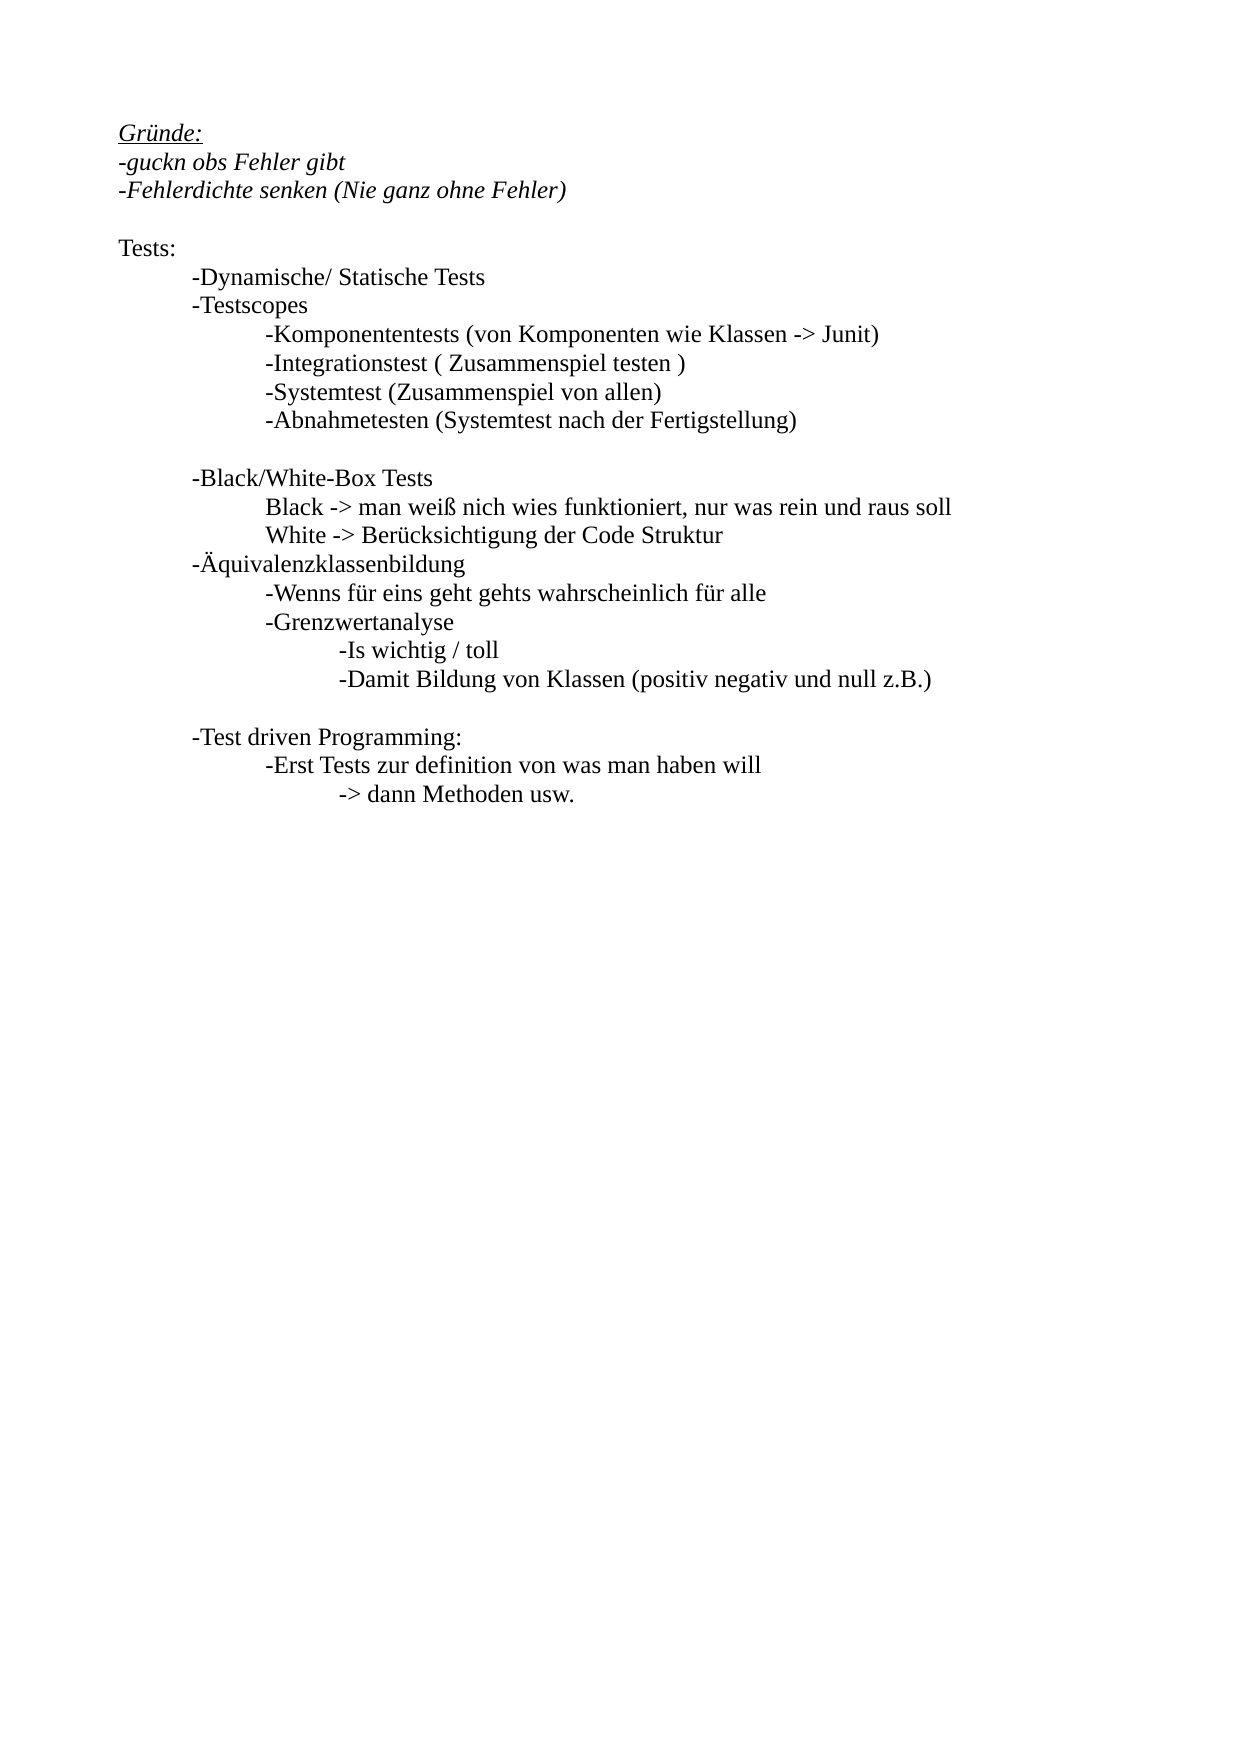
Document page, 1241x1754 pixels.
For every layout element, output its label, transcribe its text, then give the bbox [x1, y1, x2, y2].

text Tests: [118, 233, 1122, 262]
text -Systemtest (Zusammenspiel von allen) [118, 377, 1122, 406]
text -Testscopes [118, 291, 1122, 319]
text -Komponententests (von Komponenten wie Klassen -> Junit) [118, 319, 1122, 348]
text -Wenns für eins geht gehts wahrscheinlich für alle [118, 578, 1122, 607]
text -Black/White-Box Tests [118, 463, 1122, 492]
text -guckn obs Fehler gibt [118, 147, 1122, 176]
text -Äquivalenzklassenbildung [118, 549, 1122, 578]
text -Fehlerdichte senken (Nie ganz ohne Fehler) [118, 176, 1122, 204]
text Gründe: [118, 118, 1122, 147]
text -Integrationstest ( Zusammenspiel testen ) [118, 348, 1122, 377]
text White -> Berücksichtigung der Code Struktur [118, 521, 1122, 549]
text -Test driven Programming: [118, 722, 1122, 751]
text Black -> man weiß nich wies funktioniert, nur was rein und raus soll [118, 492, 1122, 521]
text -Dynamische/ Statische Tests [118, 262, 1122, 291]
text -Erst Tests zur definition von was man haben will [118, 751, 1122, 779]
text -Damit Bildung von Klassen (positiv negativ und null z.B.) [118, 664, 1122, 693]
text -Abnahmetesten (Systemtest nach der Fertigstellung) [118, 406, 1122, 434]
text -Is wichtig / toll [118, 636, 1122, 664]
text -> dann Methoden usw. [118, 779, 1122, 808]
text -Grenzwertanalyse [118, 607, 1122, 636]
